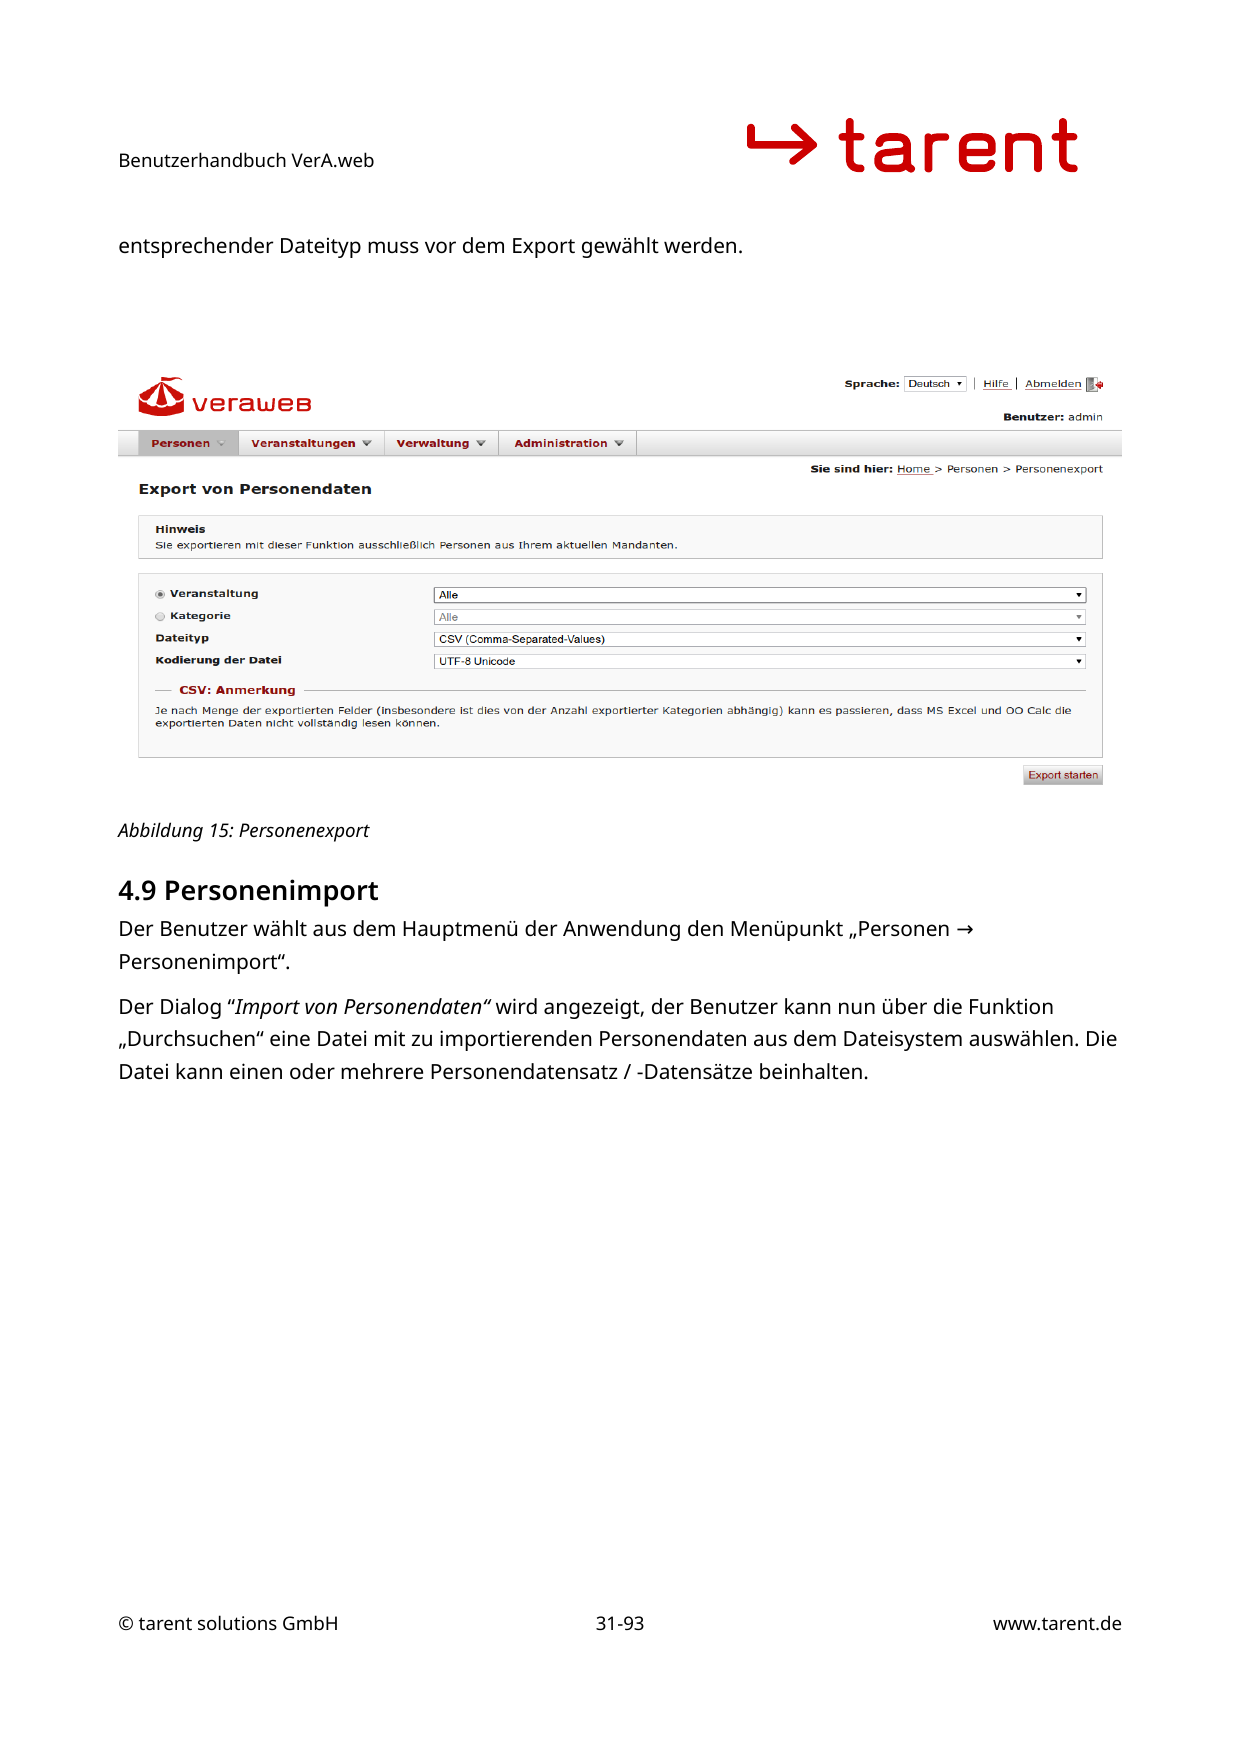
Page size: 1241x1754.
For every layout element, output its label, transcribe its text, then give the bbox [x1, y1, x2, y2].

picture [118, 371, 1122, 790]
text entsprechender Dateityp muss vor dem Export gewählt werden. [118, 232, 1122, 260]
text Der Benutzer wählt aus dem Hauptmenü der Anwendung den Menüpunkt „Personen → Personenimport“. [118, 914, 1122, 975]
text Abbildung 15: Personenexport [118, 790, 1122, 843]
subtitle [118, 327, 1122, 359]
subtitle Personenimport [118, 843, 1122, 909]
text Der Dialog “Import von Personendaten“ wird angezeigt, der Benutzer kann nun über die Funktion „Durchsuchen“ eine Datei mit zu importierenden Personendaten aus dem Dateisystem auswählen. Die Datei kann einen oder mehrere Personendatensatz / -Datensätze beinhalten. [118, 992, 1122, 1086]
